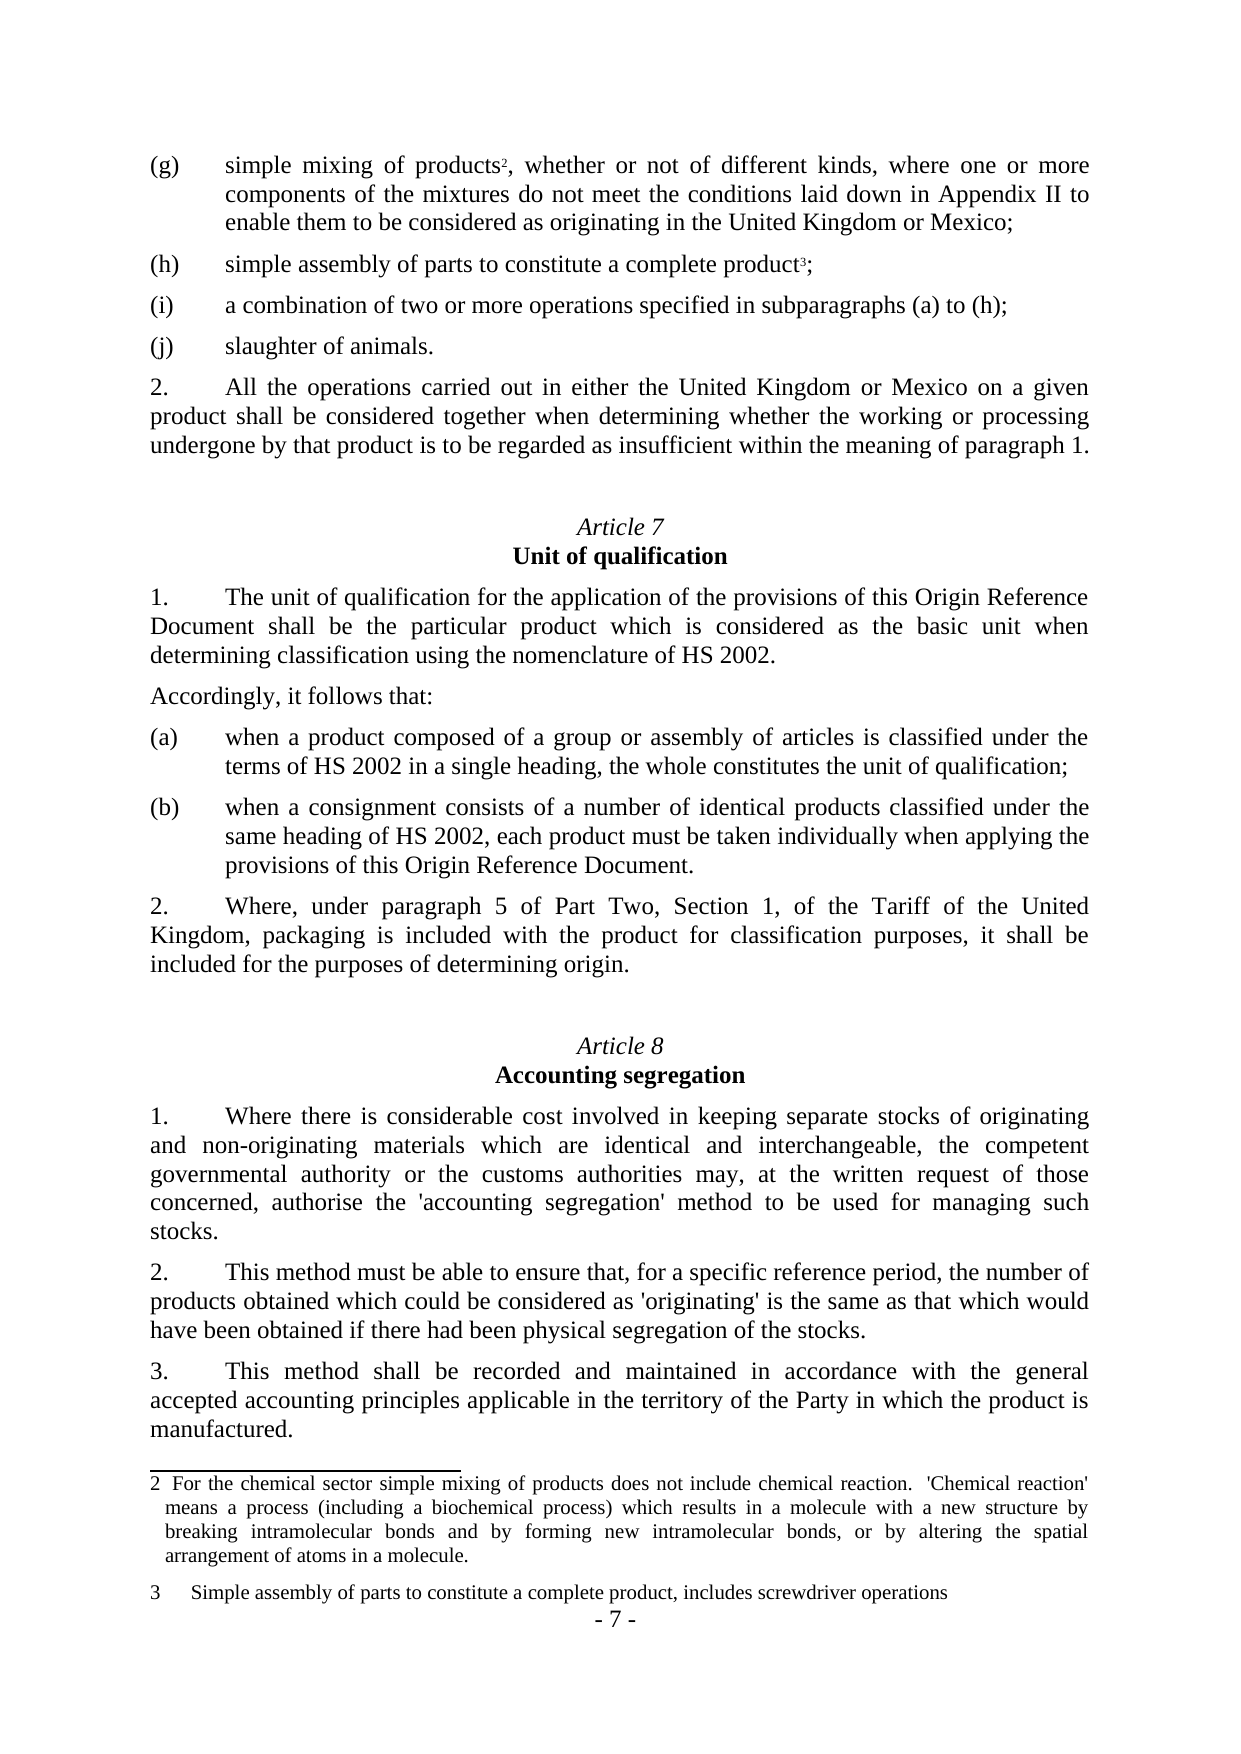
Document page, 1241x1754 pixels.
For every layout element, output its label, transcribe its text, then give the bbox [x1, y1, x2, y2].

list Simple assembly of parts to constitute a complete product, includes screwdriver operations [150, 1580, 1090, 1604]
list when a product composed of a group or assembly of articles is classified under the terms of HS 2002 in a single heading, the whole constitutes the unit of qualification; [150, 722, 1090, 780]
list simple mixing of products, whether or not of different kinds, where one or more components of the mixtures do not meet the conditions laid down in Appendix II to enable them to be considered as originating in the United Kingdom or Mexico; [150, 150, 1090, 236]
list This method must be able to ensure that, for a specific reference period, the number of products obtained which could be considered as 'originating' is the same as that which would have been obtained if there had been physical segregation of the stocks. [150, 1257, 1090, 1344]
list This method shall be recorded and maintained in accordance with the general accepted accounting principles applicable in the territory of the Party in which the product is manufactured. [150, 1356, 1090, 1442]
list For the chemical sector simple mixing of products does not include chemical reaction. 'Chemical reaction' means a process (including a biochemical process) which results in a molecule with a new structure by breaking intramolecular bonds and by forming new intramolecular bonds, or by altering the spatial arrangement of atoms in a molecule. [150, 1471, 1090, 1567]
list simple assembly of parts to constitute a complete product; [150, 249, 1090, 277]
list when a consignment consists of a number of identical products classified under the same heading of HS 2002, each product must be taken individually when applying the provisions of this Origin Reference Document. [150, 792, 1090, 879]
text Accordingly, it follows that: [150, 681, 1090, 710]
list The unit of qualification for the application of the provisions of this Origin Reference Document shall be the particular product which is considered as the basic unit when determining classification using the nomenclature of HS 2002. [150, 582, 1090, 669]
list a combination of two or more operations specified in subparagraphs (a) to (h); [150, 290, 1090, 319]
list slaughter of animals. [150, 331, 1090, 360]
list Unit of qualification [150, 512, 1090, 570]
list Where there is considerable cost involved in keeping separate stocks of originating and non-originating materials which are identical and interchangeable, the competent governmental authority or the customs authorities may, at the written request of those concerned, authorise the 'accounting segregation' method to be used for managing such stocks. [150, 1101, 1090, 1245]
list Where, under paragraph 5 of Part Two, Section 1, of the Tariff of the United Kingdom, packaging is included with the product for classification purposes, it shall be included for the purposes of determining origin. [150, 891, 1090, 977]
list All the operations carried out in either the United Kingdom or Mexico on a given product shall be considered together when determining whether the working or processing undergone by that product is to be regarded as insufficient within the meaning of paragraph 1. [150, 372, 1090, 459]
list Accounting segregation [150, 1031, 1090, 1089]
